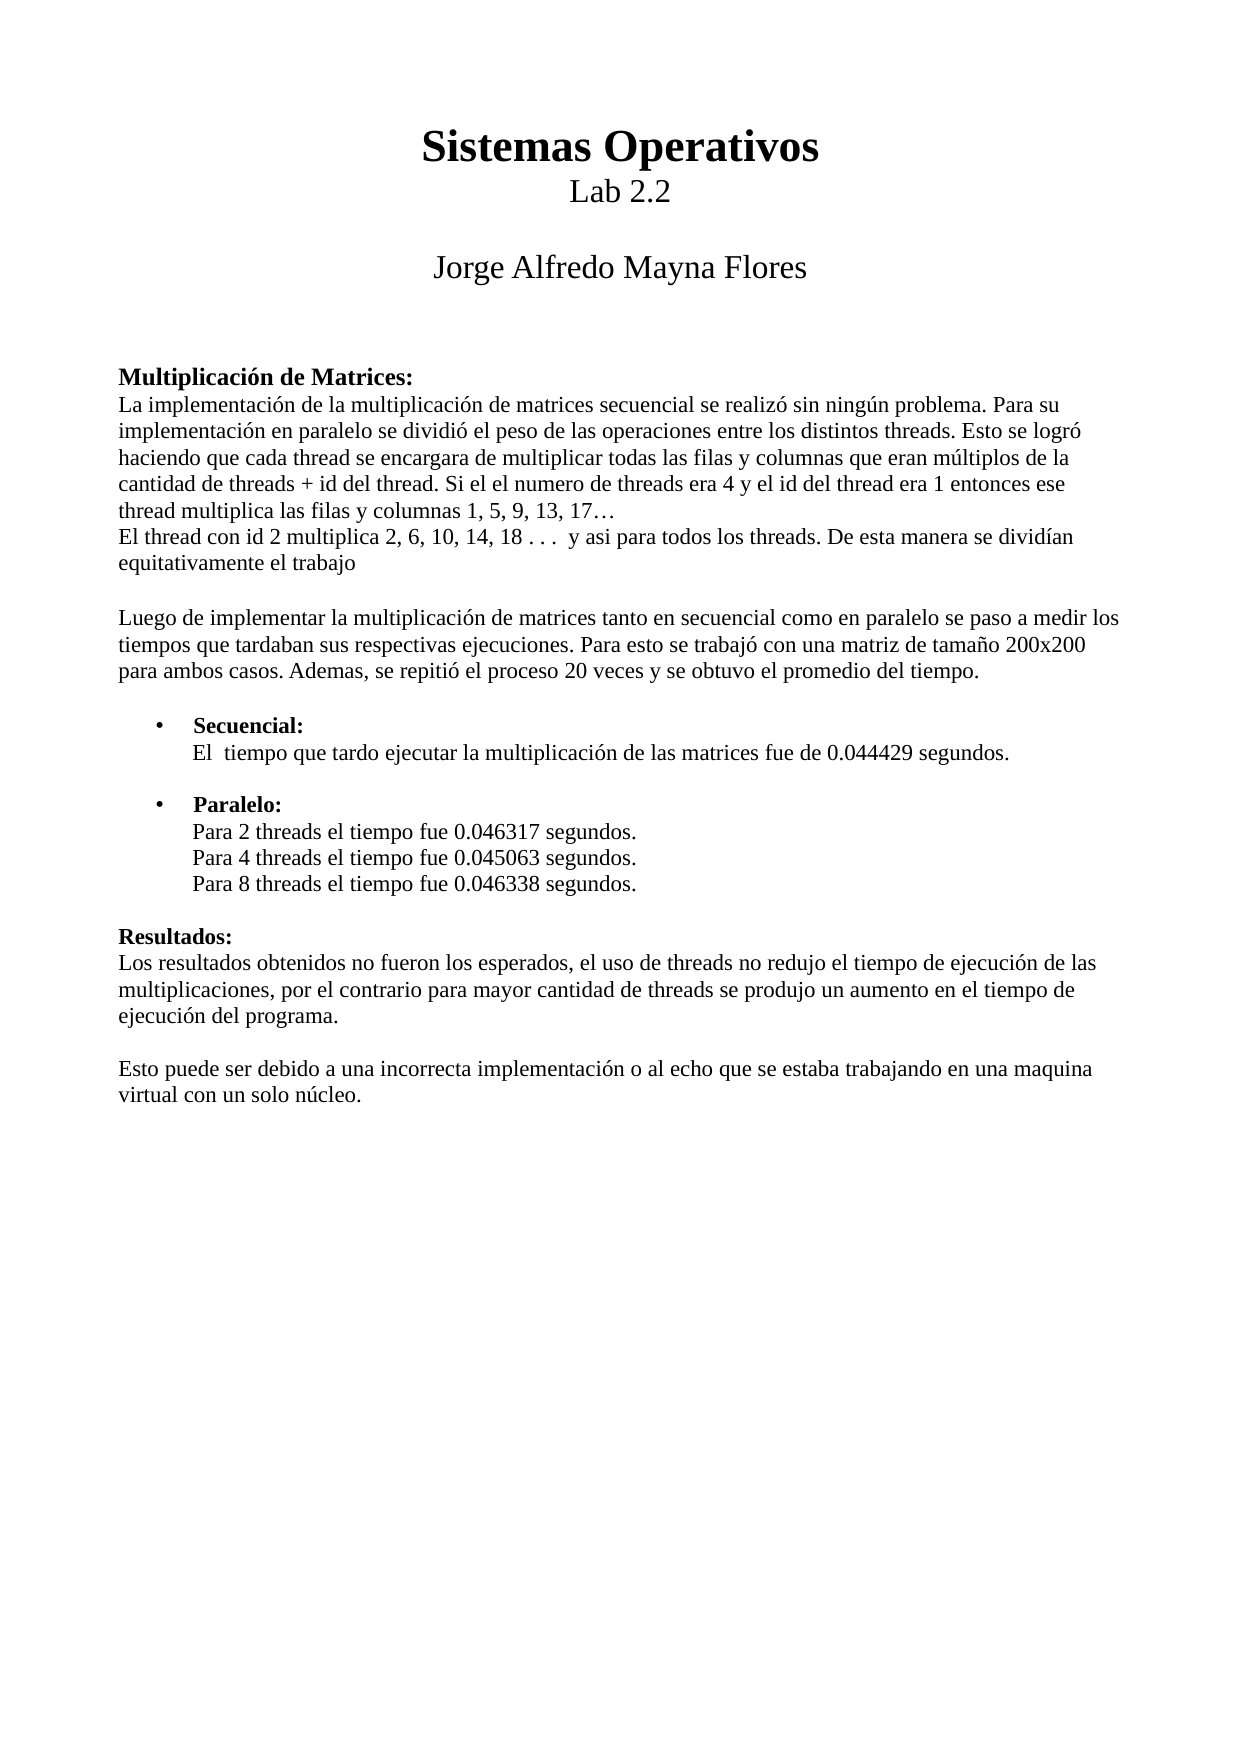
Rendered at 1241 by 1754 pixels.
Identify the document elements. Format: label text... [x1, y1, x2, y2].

text Para 4 threads el tiempo fue 0.045063 segundos. [118, 844, 1122, 870]
text La implementación de la multiplicación de matrices secuencial se realizó sin ningún problema. Para su implementación en paralelo se dividió el peso de las operaciones entre los distintos threads. Esto se logró haciendo que cada thread se encargara de multiplicar todas las filas y columnas que eran múltiplos de la cantidad de threads + id del thread. Si el el numero de threads era 4 y el id del thread era 1 entonces ese thread multiplica las filas y columnas 1, 5, 9, 13, 17… [118, 391, 1122, 523]
text Los resultados obtenidos no fueron los esperados, el uso de threads no redujo el tiempo de ejecución de las multiplicaciones, por el contrario para mayor cantidad de threads se produjo un aumento en el tiempo de ejecución del programa. [118, 949, 1122, 1028]
text Multiplicación de Matrices: [118, 362, 1122, 391]
text Lab 2.2 [118, 171, 1122, 209]
text Para 2 threads el tiempo fue 0.046317 segundos. [118, 818, 1122, 844]
text Luego de implementar la multiplicación de matrices tanto en secuencial como en paralelo se paso a medir los tiempos que tardaban sus respectivas ejecuciones. Para esto se trabajó con una matriz de tamaño 200x200 para ambos casos. Ademas, se repitió el proceso 20 veces y se obtuvo el promedio del tiempo. [118, 604, 1122, 683]
text El tiempo que tardo ejecutar la multiplicación de las matrices fue de 0.044429 segundos. [118, 739, 1122, 765]
list Secuencial: [156, 712, 1122, 739]
text Resultados: [118, 923, 1122, 949]
list Paralelo: [156, 791, 1122, 818]
text El thread con id 2 multiplica 2, 6, 10, 14, 18 . . . y asi para todos los threads. De esta manera se dividían equitativamente el trabajo [118, 523, 1122, 576]
text Para 8 threads el tiempo fue 0.046338 segundos. [118, 870, 1122, 897]
text Jorge Alfredo Mayna Flores [118, 247, 1122, 286]
text Sistemas Operativos [118, 118, 1122, 171]
text Esto puede ser debido a una incorrecta implementación o al echo que se estaba trabajando en una maquina virtual con un solo núcleo. [118, 1055, 1122, 1108]
